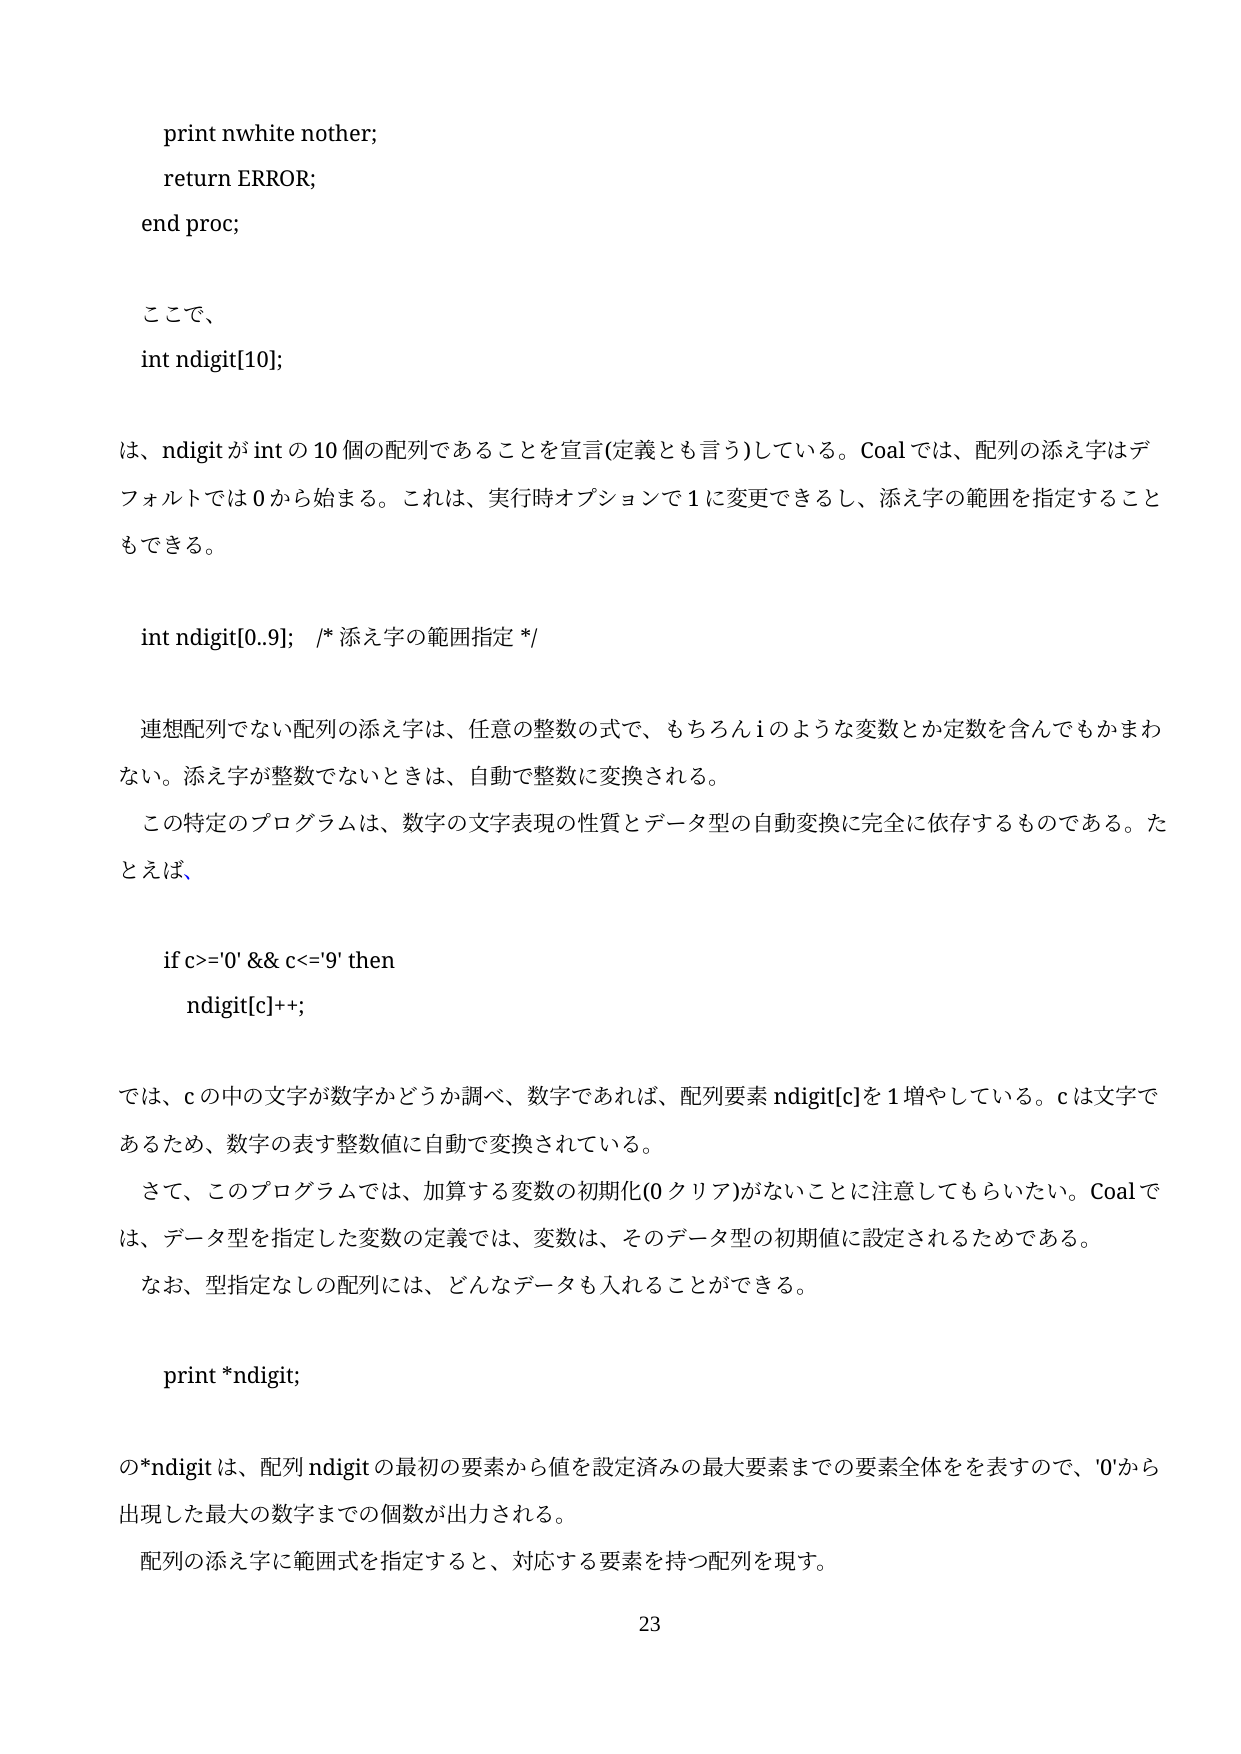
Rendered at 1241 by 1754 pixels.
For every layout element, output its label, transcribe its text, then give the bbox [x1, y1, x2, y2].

text print *ndigit; [118, 1360, 1181, 1390]
text ここで、 [118, 297, 1181, 328]
text if c>='0' && c<='9' then [118, 945, 1181, 975]
text int ndigit[10]; [118, 344, 1181, 374]
text なお、型指定なしの配列には、どんなデータも入れることができる。 [118, 1268, 1181, 1300]
text の*ndigitは、配列ndigitの最初の要素から値を設定済みの最大要素までの要素全体をを表すので、'0'から出現した最大の数字までの個数が出力される。 [118, 1450, 1181, 1528]
text end proc; [118, 207, 1181, 237]
text 配列の添え字に範囲式を指定すると、対応する要素を持つ配列を現す。 [118, 1544, 1181, 1576]
text 連想配列でない配列の添え字は、任意の整数の式で、もちろんiのような変数とか定数を含んでもかまわない。添え字が整数でないときは、自動で整数に変換される。 [118, 712, 1181, 791]
text return ERROR; [118, 163, 1181, 193]
text この特定のプログラムは、数字の文字表現の性質とデータ型の自動変換に完全に依存するものである。たとえば、 [118, 806, 1181, 885]
text ndigit[c]++; [118, 990, 1181, 1020]
text では、cの中の文字が数字かどうか調べ、数字であれば、配列要素 ndigit[c]を1増やしている。cは文字であるため、数字の表す整数値に自動で変換されている。 [118, 1079, 1181, 1158]
text int ndigit[0..9]; /* 添え字の範囲指定 */ [118, 620, 1181, 651]
text は、ndigitがintの10個の配列であることを宣言(定義とも言う)している。Coalでは、配列の添え字はデフォルトでは0から始まる。これは、実行時オプションで1に変更できるし、添え字の範囲を指定することもできる。 [118, 433, 1181, 559]
text さて、このプログラムでは、加算する変数の初期化(0クリア)がないことに注意してもらいたい。Coalでは、データ型を指定した変数の定義では、変数は、そのデータ型の初期値に設定されるためである。 [118, 1174, 1181, 1253]
text print nwhite nother; [118, 118, 1181, 148]
